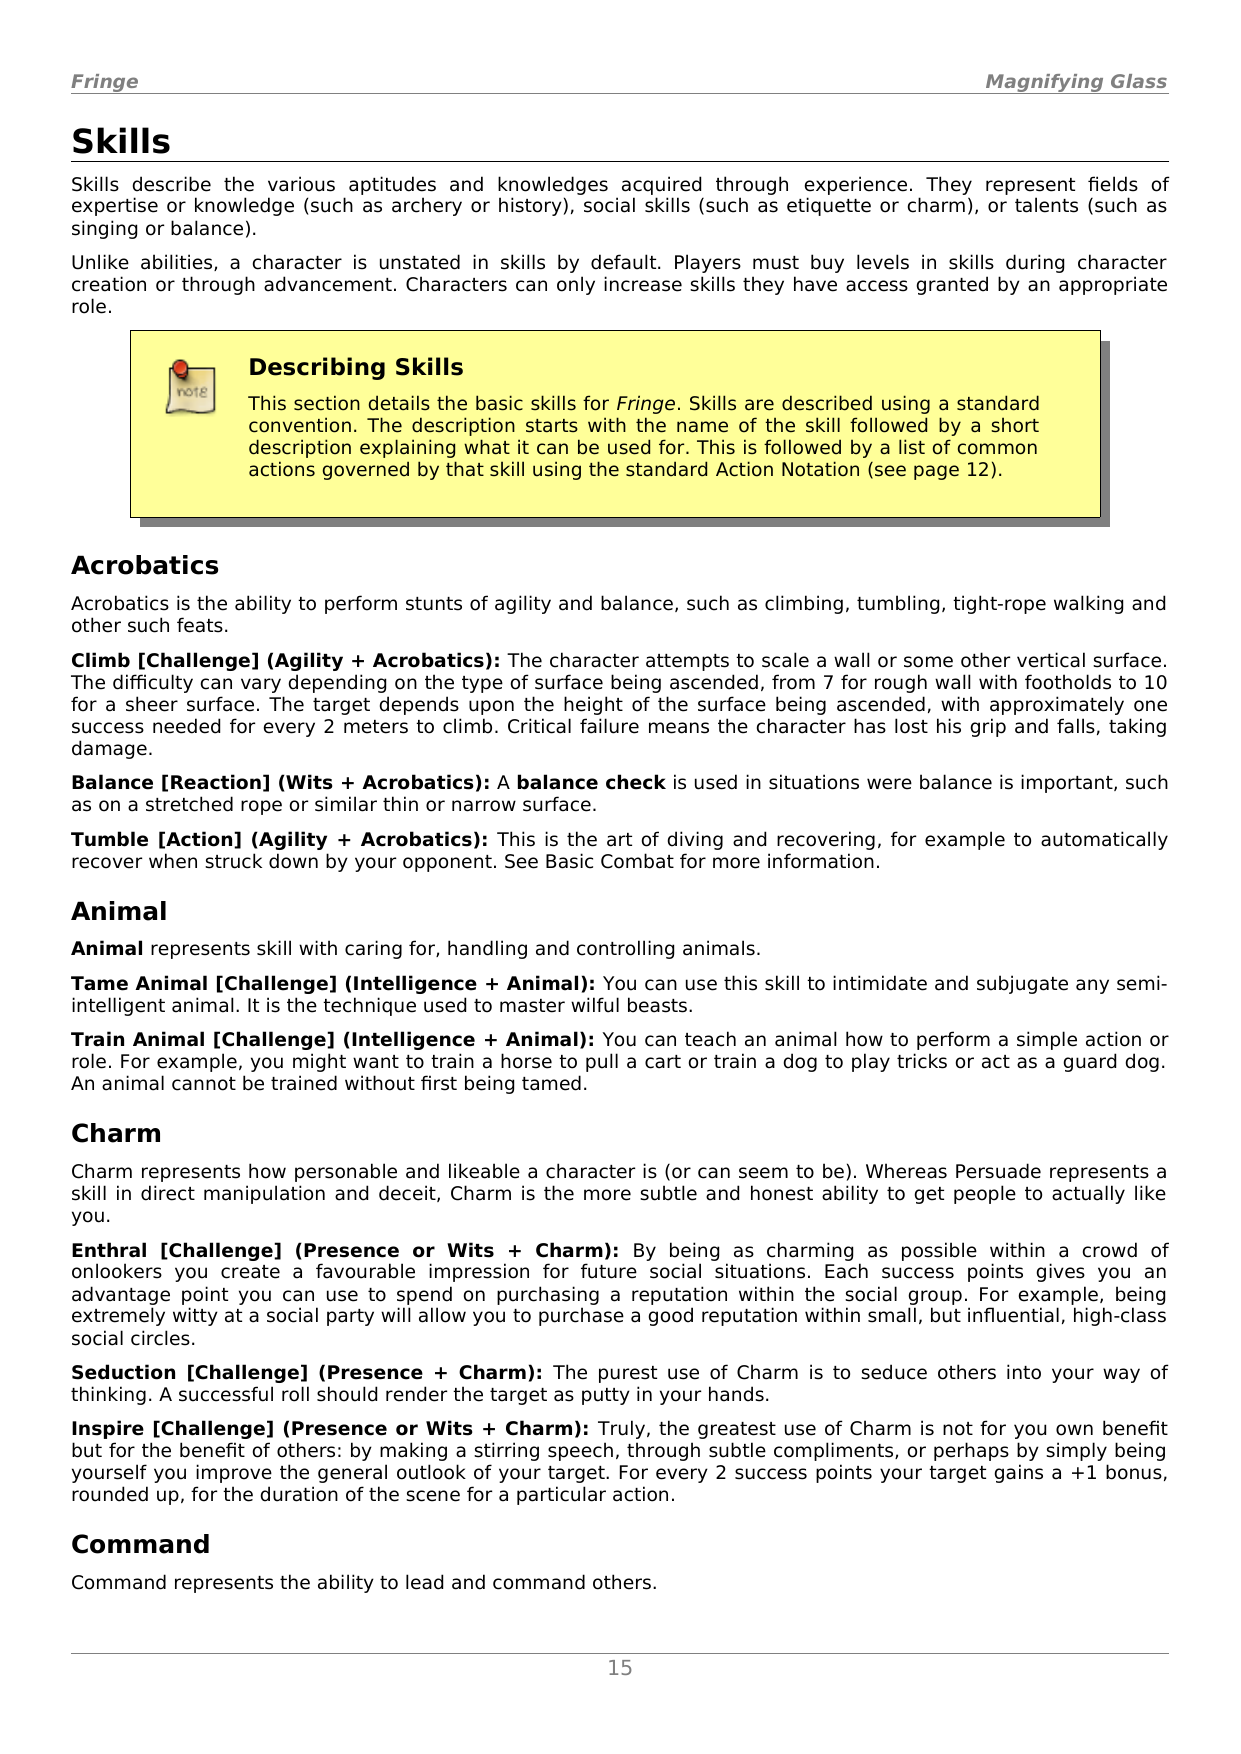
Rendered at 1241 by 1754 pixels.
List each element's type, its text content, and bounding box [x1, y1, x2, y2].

text Train Animal [Challenge] (Intelligence + Animal): You can teach an animal how to perform a simple action or role. For example, you might want to train a horse to pull a cart or train a dog to play tricks or act as a guard dog. An animal cannot be trained without first being tamed. [71, 1029, 1169, 1095]
title Describing Skills [131, 331, 1100, 369]
text Animal represents skill with caring for, handling and controlling animals. [71, 938, 1169, 960]
subtitle Skills [71, 122, 1169, 161]
text Tumble [Action] (Agility + Acrobatics): This is the art of diving and recovering, for example to automatically recover when struck down by your opponent. See Basic Combat for more information. [71, 828, 1169, 872]
text Skills describe the various aptitudes and knowledges acquired through experience. They represent fields of expertise or knowledge (such as archery or history), social skills (such as etiquette or charm), or talents (such as singing or balance). [71, 173, 1169, 239]
text Seduction [Challenge] (Presence + Charm): The purest use of Charm is to seduce others into your way of thinking. A successful roll should render the target as putty in your hands. [71, 1362, 1169, 1406]
text Unlike abilities, a character is unstated in skills by default. Players must buy levels in skills during character creation or through advancement. Characters can only increase skills they have access granted by an appropriate role. [71, 252, 1169, 318]
picture [152, 352, 228, 428]
text Tame Animal [Challenge] (Intelligence + Animal): You can use this skill to intimidate and subjugate any semi-intelligent animal. It is the technique used to master wilful beasts. [71, 973, 1169, 1017]
text Inspire [Challenge] (Presence or Wits + Charm): Truly, the greatest use of Charm is not for you own benefit but for the benefit of others: by making a stirring speech, through subtle compliments, or perhaps by simply being yourself you improve the general outlook of your target. For every 2 success points your target gains a +1 bonus, rounded up, for the duration of the scene for a particular action. [71, 1418, 1169, 1506]
text Climb [Challenge] (Agility + Acrobatics): The character attempts to scale a wall or some other vertical surface. The difficulty can vary depending on the type of surface being ascended, from 7 for rough wall with footholds to 10 for a sheer surface. The target depends upon the height of the surface being ascended, with approximately one success needed for every 2 meters to climb. Critical failure means the character has lost his grip and falls, taking damage. [71, 650, 1169, 759]
subtitle Charm [71, 1119, 1169, 1149]
subtitle Animal [71, 897, 1169, 926]
subtitle Command [71, 1530, 1169, 1560]
text Balance [Reaction] (Wits + Acrobatics): A balance check is used in situations were balance is important, such as on a stretched rope or similar thin or narrow surface. [71, 772, 1169, 816]
text Charm represents how personable and likeable a character is (or can seem to be). Whereas Persuade represents a skill in direct manipulation and deceit, Charm is the more subtle and honest ability to get people to actually like you. [71, 1161, 1169, 1227]
text Enthral [Challenge] (Presence or Wits + Charm): By being as charming as possible within a crowd of onlookers you create a favourable impression for future social situations. Each success points gives you an advantage point you can use to spend on purchasing a reputation within the social group. For example, being extremely witty at a social party will allow you to purchase a good reputation within small, but influential, high-class social circles. [71, 1239, 1169, 1349]
text Acrobatics is the ability to perform stunts of agility and balance, such as climbing, tumbling, tight-rope walking and other such feats. [71, 593, 1169, 637]
text Command represents the ability to lead and command others. [71, 1572, 1169, 1594]
text This section details the basic skills for Fringe. Skills are described using a standard convention. The description starts with the name of the skill followed by a short description explaining what it can be used for. This is followed by a list of common actions governed by that skill using the standard Action Notation (see page 12). [131, 369, 1100, 517]
subtitle Acrobatics [71, 552, 1169, 581]
